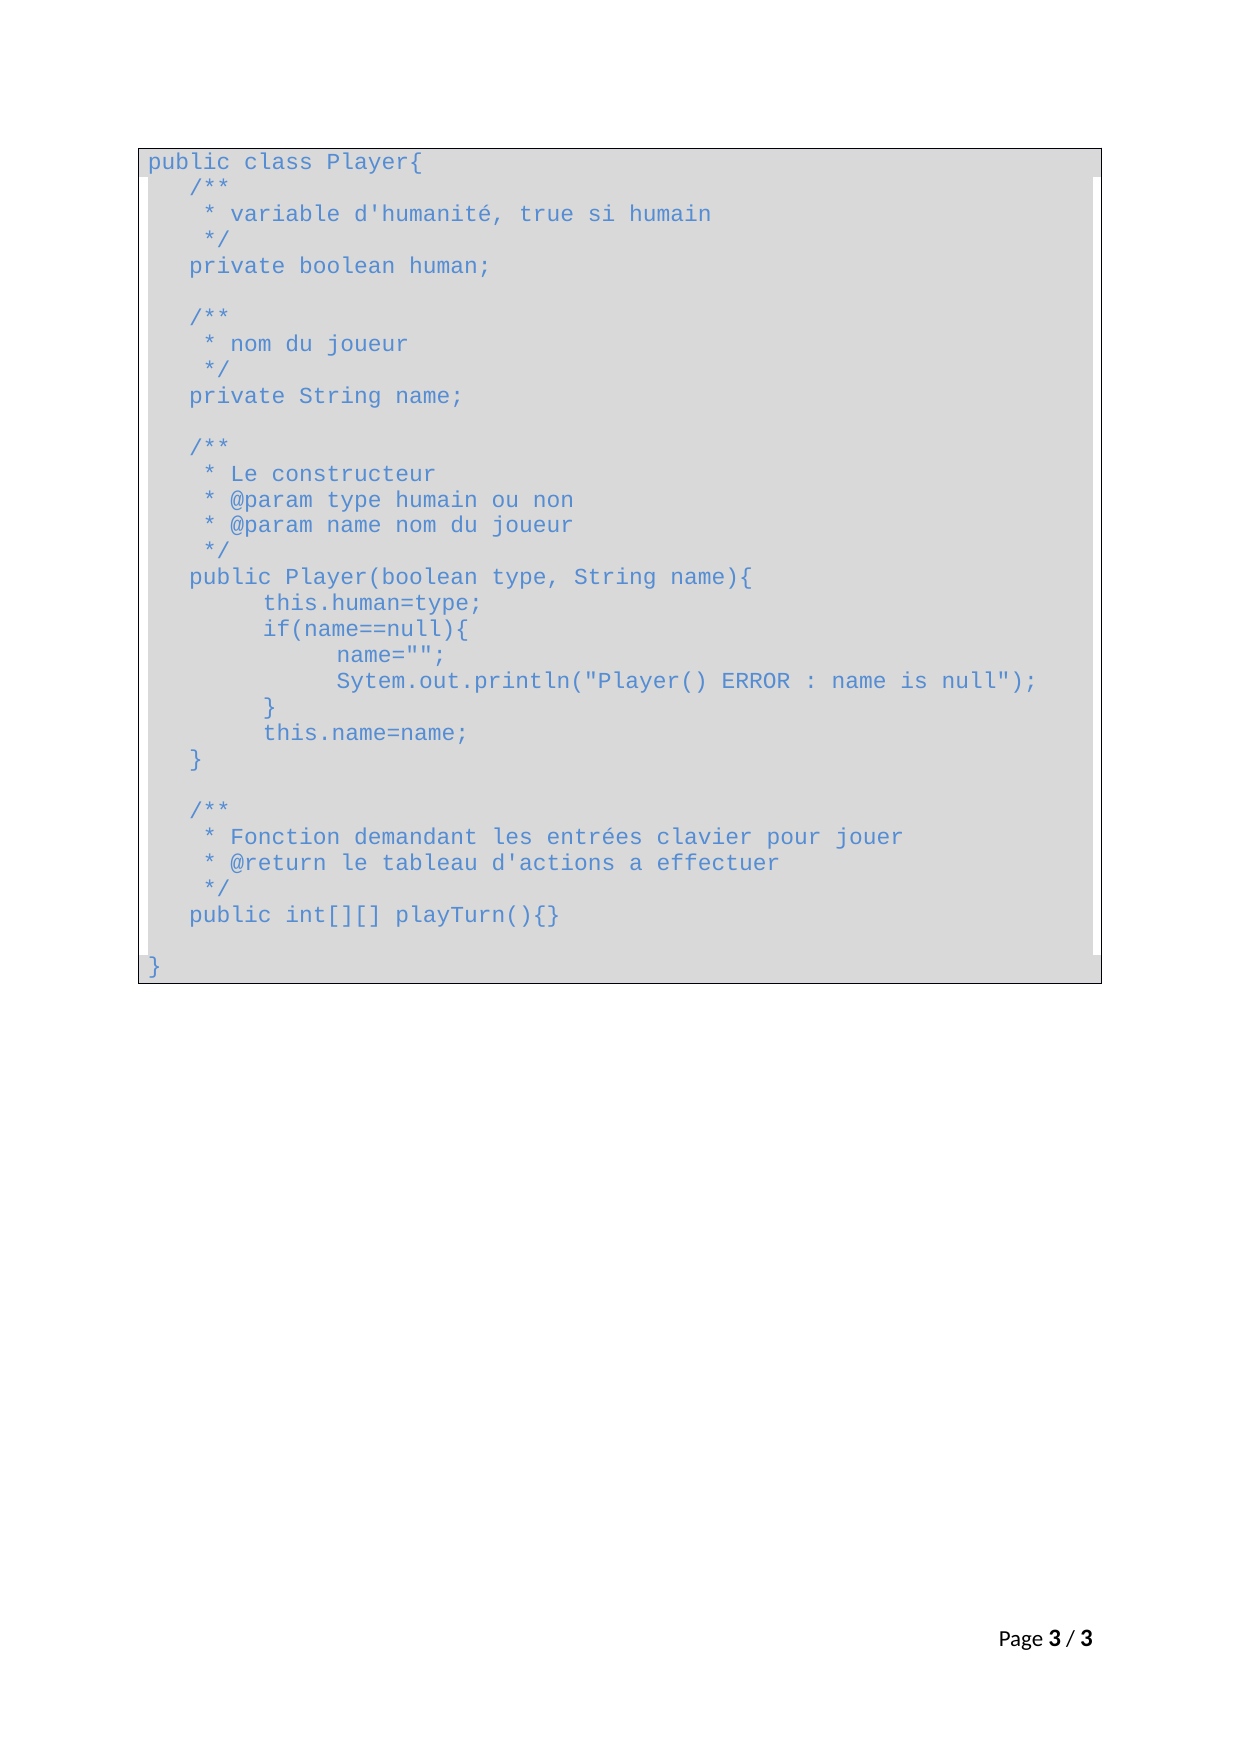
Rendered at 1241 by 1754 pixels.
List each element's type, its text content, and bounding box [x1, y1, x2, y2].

text } [148, 695, 1093, 721]
text /** [148, 306, 1093, 332]
text } [148, 747, 1093, 773]
text * Le constructeur [148, 462, 1093, 488]
text private String name; [148, 384, 1093, 410]
text /** [148, 436, 1093, 462]
text if(name==null){ [148, 618, 1093, 643]
text name=""; [148, 643, 1093, 669]
text public int[][] playTurn(){} [148, 903, 1093, 929]
text * Fonction demandant les entrées clavier pour jouer [148, 825, 1093, 851]
text */ [148, 877, 1093, 903]
text Sytem.out.println("Player() ERROR : name is null"); [148, 669, 1093, 695]
text * variable d'humanité, true si humain [148, 203, 1093, 228]
text * @param type humain ou non [148, 488, 1093, 514]
text public class Player{ [139, 149, 1101, 177]
text */ [148, 358, 1093, 384]
text } [139, 952, 1101, 983]
text this.name=name; [148, 721, 1093, 747]
text /** [148, 799, 1093, 825]
text * @return le tableau d'actions a effectuer [148, 851, 1093, 877]
text /** [148, 177, 1093, 203]
text public Player(boolean type, String name){ [148, 566, 1093, 592]
text */ [148, 540, 1093, 566]
text this.human=type; [148, 592, 1093, 618]
text * nom du joueur [148, 332, 1093, 358]
text */ [148, 228, 1093, 254]
text * @param name nom du joueur [148, 514, 1093, 540]
text private boolean human; [148, 254, 1093, 280]
